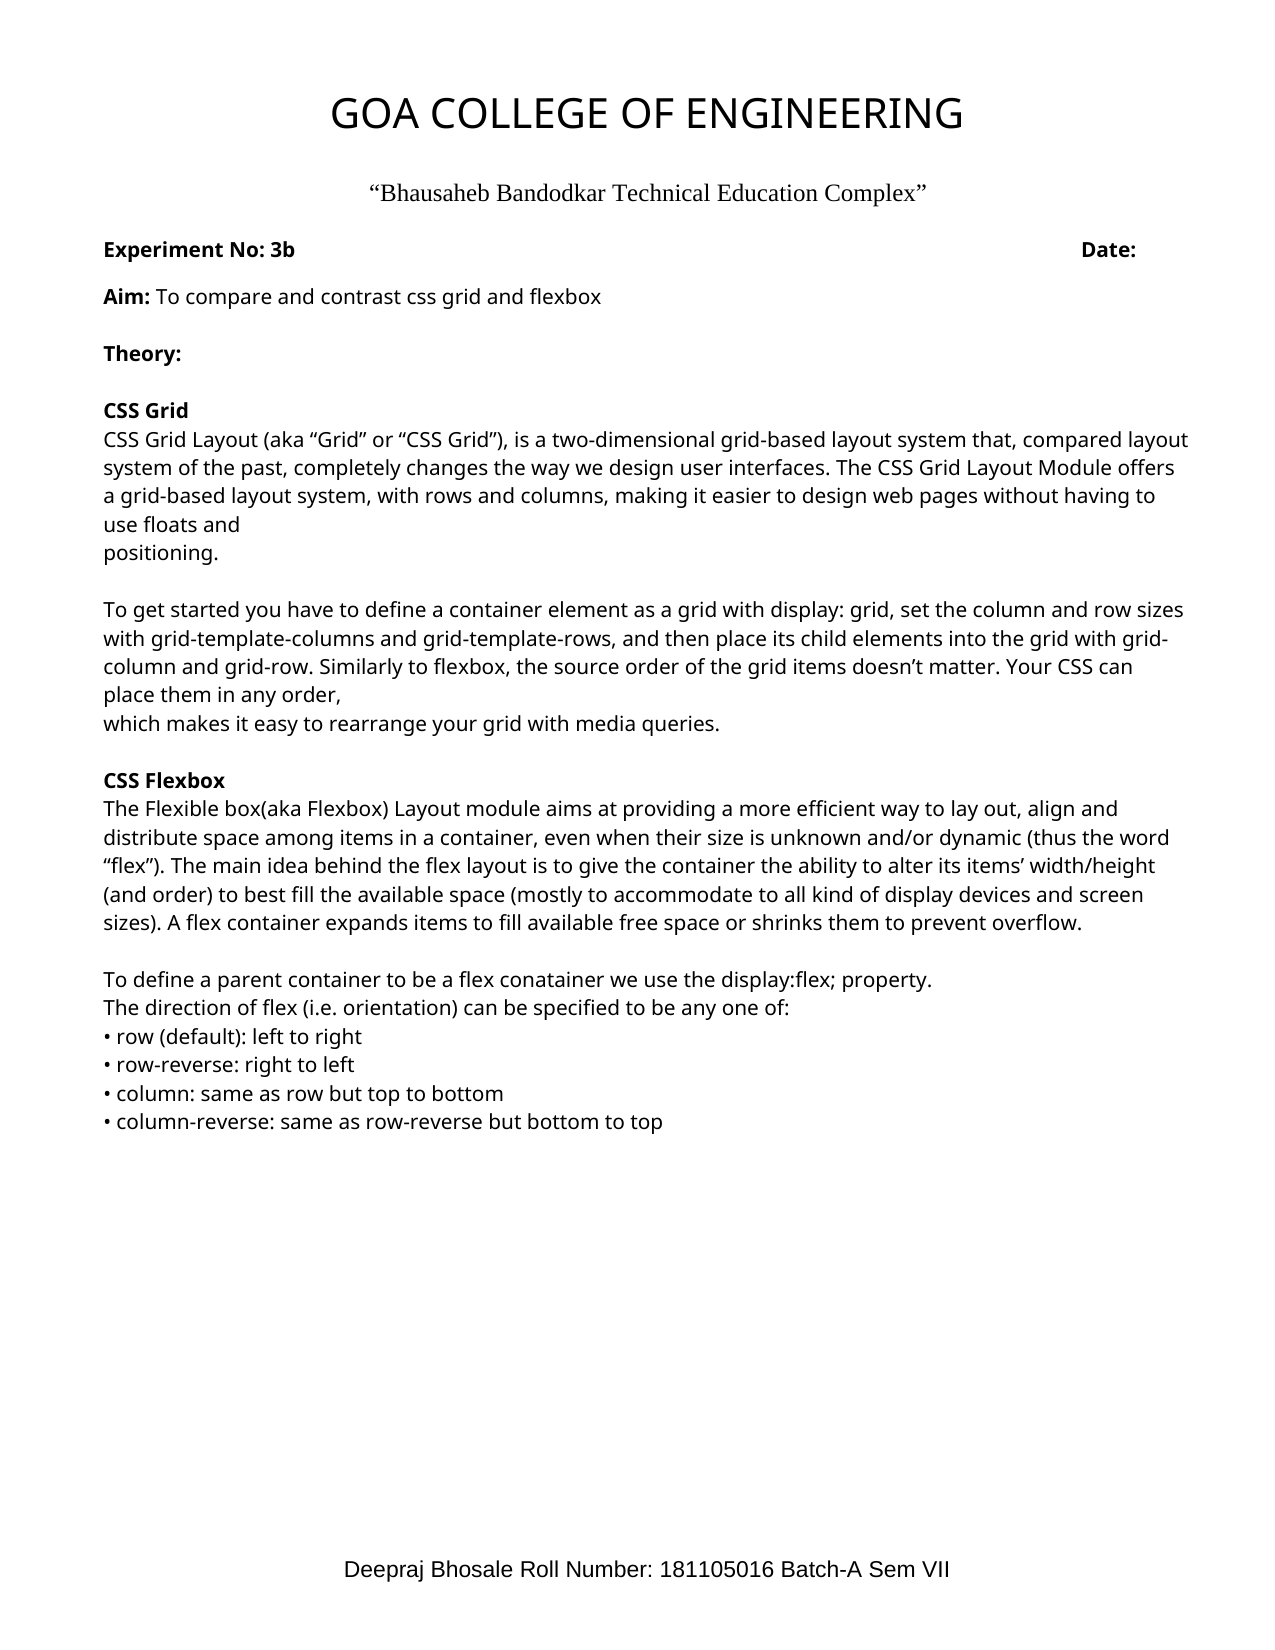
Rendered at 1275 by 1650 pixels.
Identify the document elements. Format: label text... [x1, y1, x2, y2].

text The Flexible box(aka Flexbox) Layout module aims at providing a more efficient way to lay out, align and distribute space among items in a container, even when their size is unknown and/or dynamic (thus the word “flex”). The main idea behind the flex layout is to give the container the ability to alter its items’ width/height (and order) to best fill the available space (mostly to accommodate to all kind of display devices and screen sizes). A flex container expands items to fill available free space or shrinks them to prevent overflow. [103, 794, 1191, 937]
text • row (default): left to right [103, 1022, 1191, 1050]
text • column-reverse: same as row-reverse but bottom to top [103, 1107, 1191, 1136]
text To get started you have to define a container element as a grid with display: grid, set the column and row sizes with grid-template-columns and grid-template-rows, and then place its child elements into the grid with grid-column and grid-row. Similarly to flexbox, the source order of the grid items doesn’t matter. Your CSS can place them in any order, [103, 595, 1191, 709]
text CSS Flexbox [103, 766, 1191, 794]
text • column: same as row but top to bottom [103, 1079, 1191, 1107]
text • row-reverse: right to left [103, 1050, 1191, 1079]
text Aim: To compare and contrast css grid and flexbox [103, 282, 1191, 311]
text CSS Grid [103, 396, 1191, 425]
text The direction of flex (i.e. orientation) can be specified to be any one of: [103, 993, 1191, 1022]
text To define a parent container to be a flex conatainer we use the display:flex; property. [103, 965, 1191, 993]
text CSS Grid Layout (aka “Grid” or “CSS Grid”), is a two-dimensional grid-based layout system that, compared layout system of the past, completely changes the way we design user interfaces. The CSS Grid Layout Module offers a grid-based layout system, with rows and columns, making it easier to design web pages without having to use floats and [103, 425, 1191, 538]
text which makes it easy to rearrange your grid with media queries. [103, 709, 1191, 737]
text Experiment No: 3b Date: [103, 235, 1191, 264]
text positioning. [103, 538, 1191, 567]
text Theory: [103, 339, 1191, 368]
